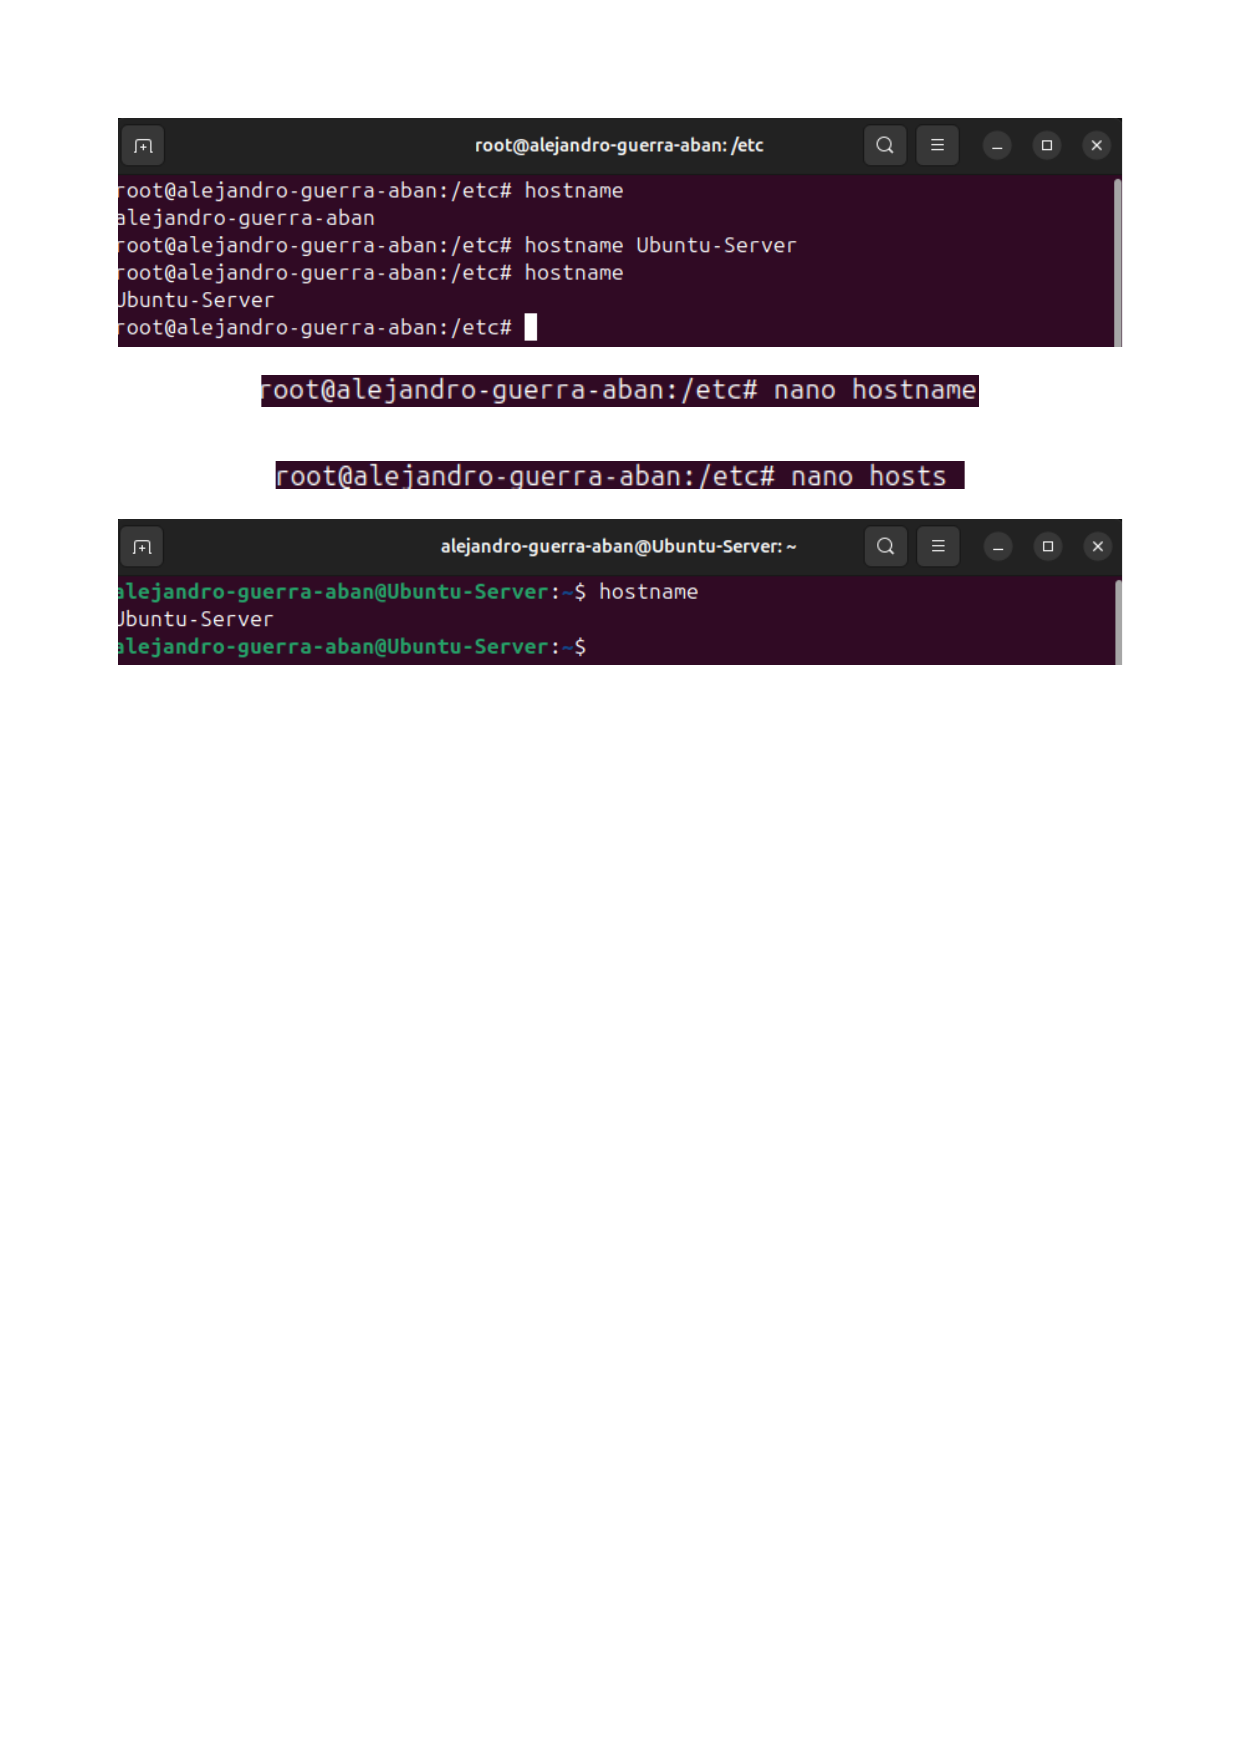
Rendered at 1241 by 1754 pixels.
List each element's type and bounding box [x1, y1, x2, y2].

picture [118, 519, 1123, 665]
picture [275, 461, 965, 489]
picture [118, 118, 1123, 347]
picture [261, 375, 979, 407]
